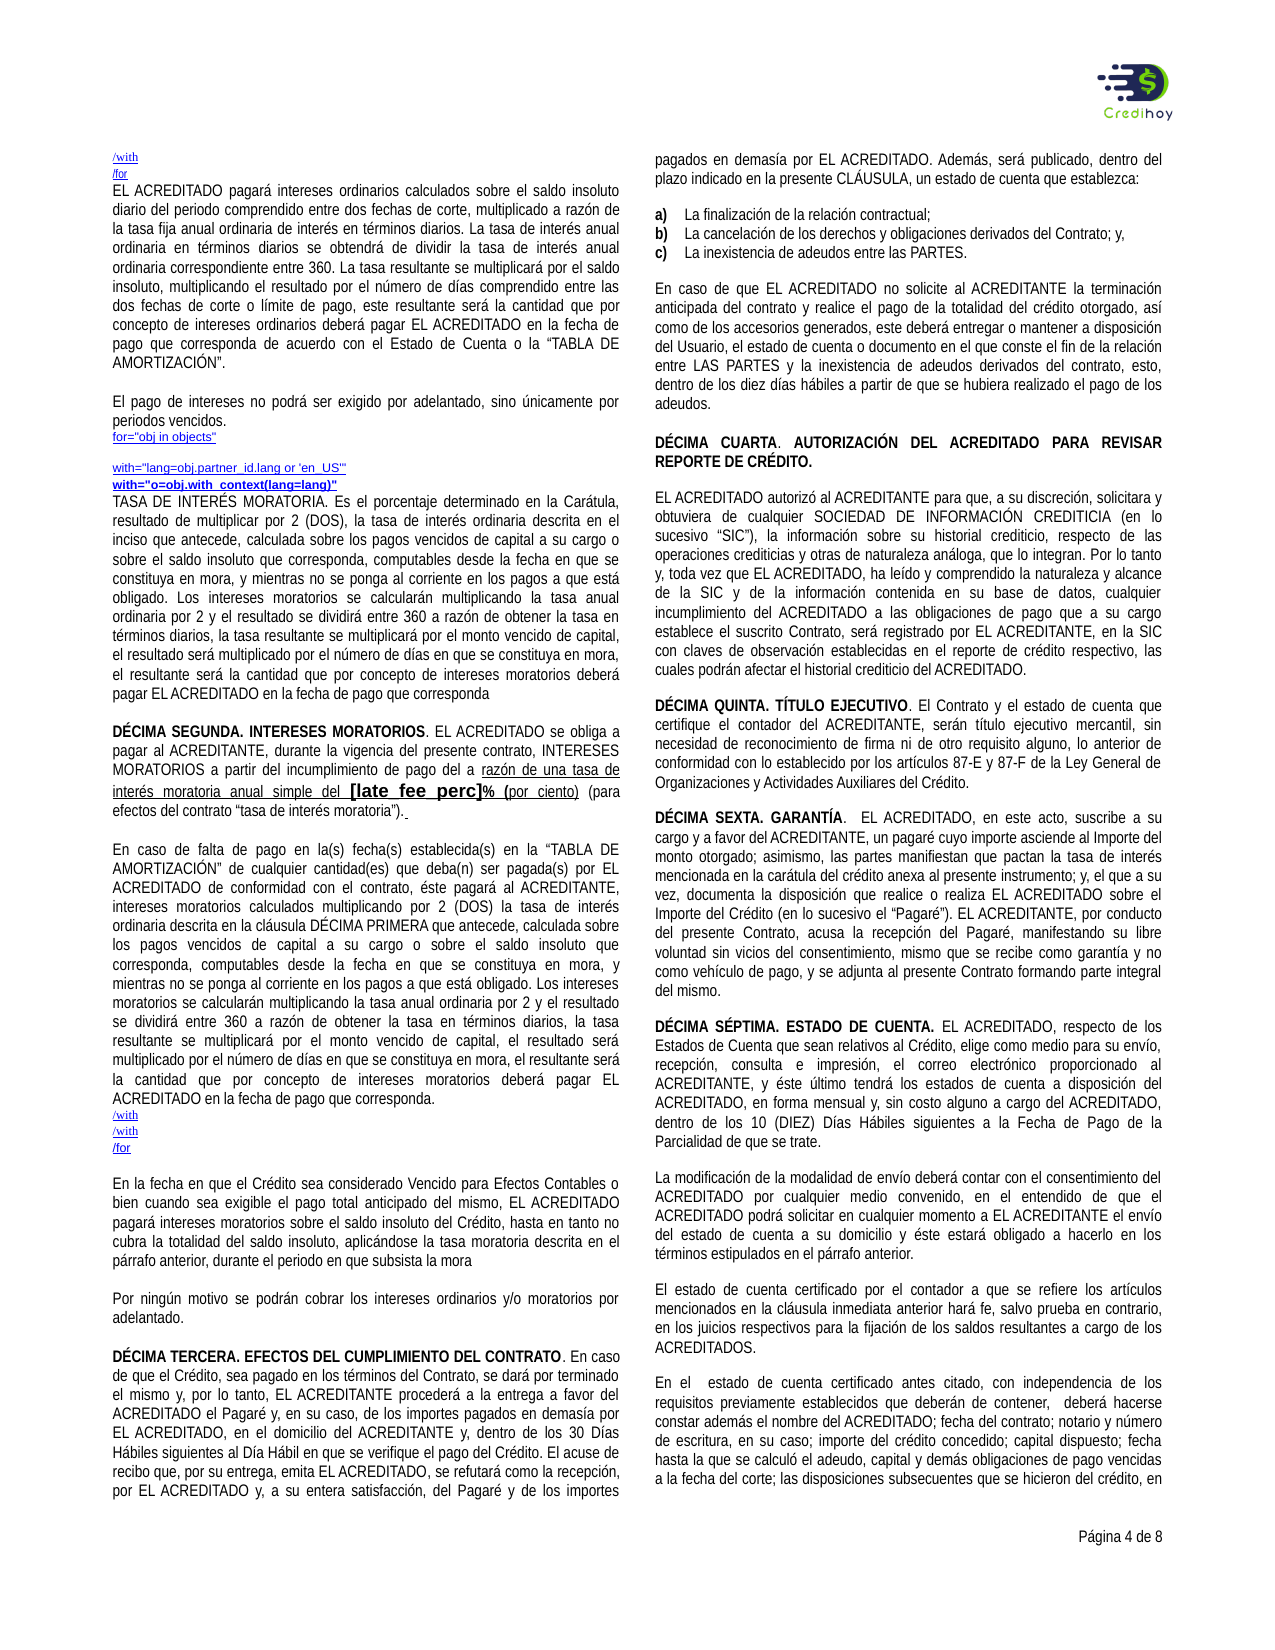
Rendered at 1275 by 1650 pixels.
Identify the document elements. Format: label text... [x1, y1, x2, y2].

text with="o=obj.with_context(lang=lang)" [112, 477, 620, 492]
text El estado de cuenta certificado por el contador a que se refiere los artículos mencionados en la cláusula inmediata anterior hará fe, salvo prueba en contrario, en los juicios respectivos para la fijación de los saldos resultantes a cargo de los ACREDITADOS. [655, 1280, 1162, 1357]
text DÉCIMA CUARTA. AUTORIZACIÓN DEL ACREDITADO PARA REVISAR REPORTE DE CRÉDITO. [655, 432, 1162, 471]
text TASA DE INTERÉS MORATORIA. Es el porcentaje determinado en la Carátula, resultado de multiplicar por 2 (DOS), la tasa de interés ordinaria descrita en el inciso que antecede, calculada sobre los pagos vencidos de capital a su cargo o sobre el saldo insoluto que corresponda, computables desde la fecha en que se constituya en mora, y mientras no se ponga al corriente en los pagos a que está obligado. Los intereses moratorios se calcularán multiplicando la tasa anual ordinaria por 2 y el resultado se dividirá entre 360 a razón de obtener la tasa en términos diarios, la tasa resultante se multiplicará por el monto vencido de capital, el resultado será multiplicado por el número de días en que se constituya en mora, el resultante será la cantidad que por concepto de intereses moratorios deberá pagar EL ACREDITADO en la fecha de pago que corresponda [112, 492, 620, 703]
text EL ACREDITADO pagará intereses ordinarios calculados sobre el saldo insoluto diario del periodo comprendido entre dos fechas de corte, multiplicado a razón de la tasa fija anual ordinaria de interés en términos diarios. La tasa de interés anual ordinaria en términos diarios se obtendrá de dividir la tasa de interés anual ordinaria correspondiente entre 360. La tasa resultante se multiplicará por el saldo insoluto, multiplicando el resultado por el número de días comprendido entre las dos fechas de corte o límite de pago, este resultante será la cantidad que por concepto de intereses ordinarios deberá pagar EL ACREDITADO en la fecha de pago que corresponda de acuerdo con el Estado de Cuenta o la “TABLA DE AMORTIZACIÓN”. [112, 181, 620, 372]
text pagados en demasía por EL ACREDITADO. Además, será publicado, dentro del plazo indicado en la presente CLÁUSULA, un estado de cuenta que establezca: [655, 150, 1162, 188]
text /with [112, 1124, 620, 1138]
text En caso de que EL ACREDITADO no solicite al ACREDITANTE la terminación anticipada del contrato y realice el pago de la totalidad del crédito otorgado, así como de los accesorios generados, este deberá entregar o mantener a disposición del Usuario, el estado de cuenta o documento en el que conste el fin de la relación entre LAS PARTES y la inexistencia de adeudos derivados del contrato, esto, dentro de los diez días hábiles a partir de que se hubiera realizado el pago de los adeudos. [655, 279, 1162, 413]
text /for [112, 166, 620, 181]
picture [1097, 64, 1173, 121]
text En el estado de cuenta certificado antes citado, con independencia de los requisitos previamente establecidos que deberán de contener, deberá hacerse constar además el nombre del ACREDITADO; fecha del contrato; notario y número de escritura, en su caso; importe del crédito concedido; capital dispuesto; fecha hasta la que se calculó el adeudo, capital y demás obligaciones de pago vencidas a la fecha del corte; las disposiciones subsecuentes que se hicieron del crédito, en [655, 1373, 1162, 1488]
text DÉCIMA QUINTA. TÍTULO EJECUTIVO. El Contrato y el estado de cuenta que certifique el contador del ACREDITANTE, serán título ejecutivo mercantil, sin necesidad de reconocimiento de firma ni de otro requisito alguno, lo anterior de conformidad con lo establecido por los artículos 87-E y 87-F de la Ley General de Organizaciones y Actividades Auxiliares del Crédito. [655, 696, 1162, 792]
list La finalización de la relación contractual; [655, 205, 1162, 224]
text /for [112, 1141, 620, 1155]
text DÉCIMA SÉPTIMA. ESTADO DE CUENTA. EL ACREDITADO, respecto de los Estados de Cuenta que sean relativos al Crédito, elige como medio para su envío, recepción, consulta e impresión, el correo electrónico proporcionado al ACREDITANTE, y éste último tendrá los estados de cuenta a disposición del ACREDITADO, en forma mensual y, sin costo alguno a cargo del ACREDITADO, dentro de los 10 (DIEZ) Días Hábiles siguientes a la Fecha de Pago de la Parcialidad de que se trate. [655, 1017, 1162, 1151]
text /with [112, 1108, 620, 1122]
text Por ningún motivo se podrán cobrar los intereses ordinarios y/o moratorios por adelantado. [112, 1289, 620, 1327]
text En caso de falta de pago en la(s) fecha(s) establecida(s) en la “TABLA DE AMORTIZACIÓN” de cualquier cantidad(es) que deba(n) ser pagada(s) por EL ACREDITADO de conformidad con el contrato, éste pagará al ACREDITANTE, intereses moratorios calculados multiplicando por 2 (DOS) la tasa de interés ordinaria descrita en la cláusula DÉCIMA PRIMERA que antecede, calculada sobre los pagos vencidos de capital a su cargo o sobre el saldo insoluto que corresponda, computables desde la fecha en que se constituya en mora, y mientras no se ponga al corriente en los pagos a que está obligado. Los intereses moratorios se calcularán multiplicando la tasa anual ordinaria por 2 y el resultado se dividirá entre 360 a razón de obtener la tasa en términos diarios, la tasa resultante se multiplicará por el monto vencido de capital, el resultado será multiplicado por el número de días en que se constituya en mora, el resultante será la cantidad que por concepto de intereses moratorios deberá pagar EL ACREDITADO en la fecha de pago que corresponda. [112, 839, 620, 1108]
text with="lang=obj.partner_id.lang or 'en_US'" [112, 461, 620, 475]
text DÉCIMA SEGUNDA. INTERESES MORATORIOS. EL ACREDITADO se obliga a pagar al ACREDITANTE, durante la vigencia del presente contrato, INTERESES MORATORIOS a partir del incumplimiento de pago del a razón de una tasa de interés moratoria anual simple del [late_fee_perc]% (por ciento) (para efectos del contrato “tasa de interés moratoria”). [112, 722, 620, 820]
text La modificación de la modalidad de envío deberá contar con el consentimiento del ACREDITADO por cualquier medio convenido, en el entendido de que el ACREDITADO podrá solicitar en cualquier momento a EL ACREDITANTE el envío del estado de cuenta a su domicilio y éste estará obligado a hacerlo en los términos estipulados en el párrafo anterior. [655, 1167, 1162, 1263]
text DÉCIMA TERCERA. EFECTOS DEL CUMPLIMIENTO DEL CONTRATO. En caso de que el Crédito, sea pagado en los términos del Contrato, se dará por terminado el mismo y, por lo tanto, EL ACREDITANTE procederá a la entrega a favor del ACREDITADO el Pagaré y, en su caso, de los importes pagados en demasía por EL ACREDITADO, en el domicilio del ACREDITANTE y, dentro de los 30 Días Hábiles siguientes al Día Hábil en que se verifique el pago del Crédito. El acuse de recibo que, por su entrega, emita EL ACREDITADO, se refutará como la recepción, por EL ACREDITADO y, a su entera satisfacción, del Pagaré y de los importes [112, 1347, 620, 1500]
text DÉCIMA SEXTA. GARANTÍA. EL ACREDITADO, en este acto, suscribe a su cargo y a favor del ACREDITANTE, un pagaré cuyo importe asciende al Importe del monto otorgado; asimismo, las partes manifiestan que pactan la tasa de interés mencionada en la carátula del crédito anexa al presente instrumento; y, el que a su vez, documenta la disposición que realice o realiza EL ACREDITADO sobre el Importe del Crédito (en lo sucesivo el “Pagaré”). EL ACREDITANTE, por conducto del presente Contrato, acusa la recepción del Pagaré, manifestando su libre voluntad sin vicios del consentimiento, mismo que se recibe como garantía y no como vehículo de pago, y se adjunta al presente Contrato formando parte integral del mismo. [655, 808, 1162, 1000]
text /with [112, 150, 620, 164]
list for="obj in objects" [112, 430, 620, 444]
list La inexistencia de adeudos entre las PARTES. [655, 243, 1162, 262]
text En la fecha en que el Crédito sea considerado Vencido para Efectos Contables o bien cuando sea exigible el pago total anticipado del mismo, EL ACREDITADO pagará intereses moratorios sobre el saldo insoluto del Crédito, hasta en tanto no cubra la totalidad del saldo insoluto, aplicándose la tasa moratoria descrita en el párrafo anterior, durante el periodo en que subsista la mora [112, 1174, 620, 1270]
list El pago de intereses no podrá ser exigido por adelantado, sino únicamente por periodos vencidos. [112, 392, 620, 430]
list La cancelación de los derechos y obligaciones derivados del Contrato; y, [655, 224, 1162, 243]
text EL ACREDITADO autorizó al ACREDITANTE para que, a su discreción, solicitara y obtuviera de cualquier SOCIEDAD DE INFORMACIÓN CREDITICIA (en lo sucesivo “SIC”), la información sobre su historial crediticio, respecto de las operaciones crediticias y otras de naturaleza análoga, que lo integran. Por lo tanto y, toda vez que EL ACREDITADO, ha leído y comprendido la naturaleza y alcance de la SIC y de la información contenida en su base de datos, cualquier incumplimiento del ACREDITADO a las obligaciones de pago que a su cargo establece el suscrito Contrato, será registrado por EL ACREDITANTE, en la SIC con claves de observación establecidas en el reporte de crédito respectivo, las cuales podrán afectar el historial crediticio del ACREDITADO. [655, 487, 1162, 679]
